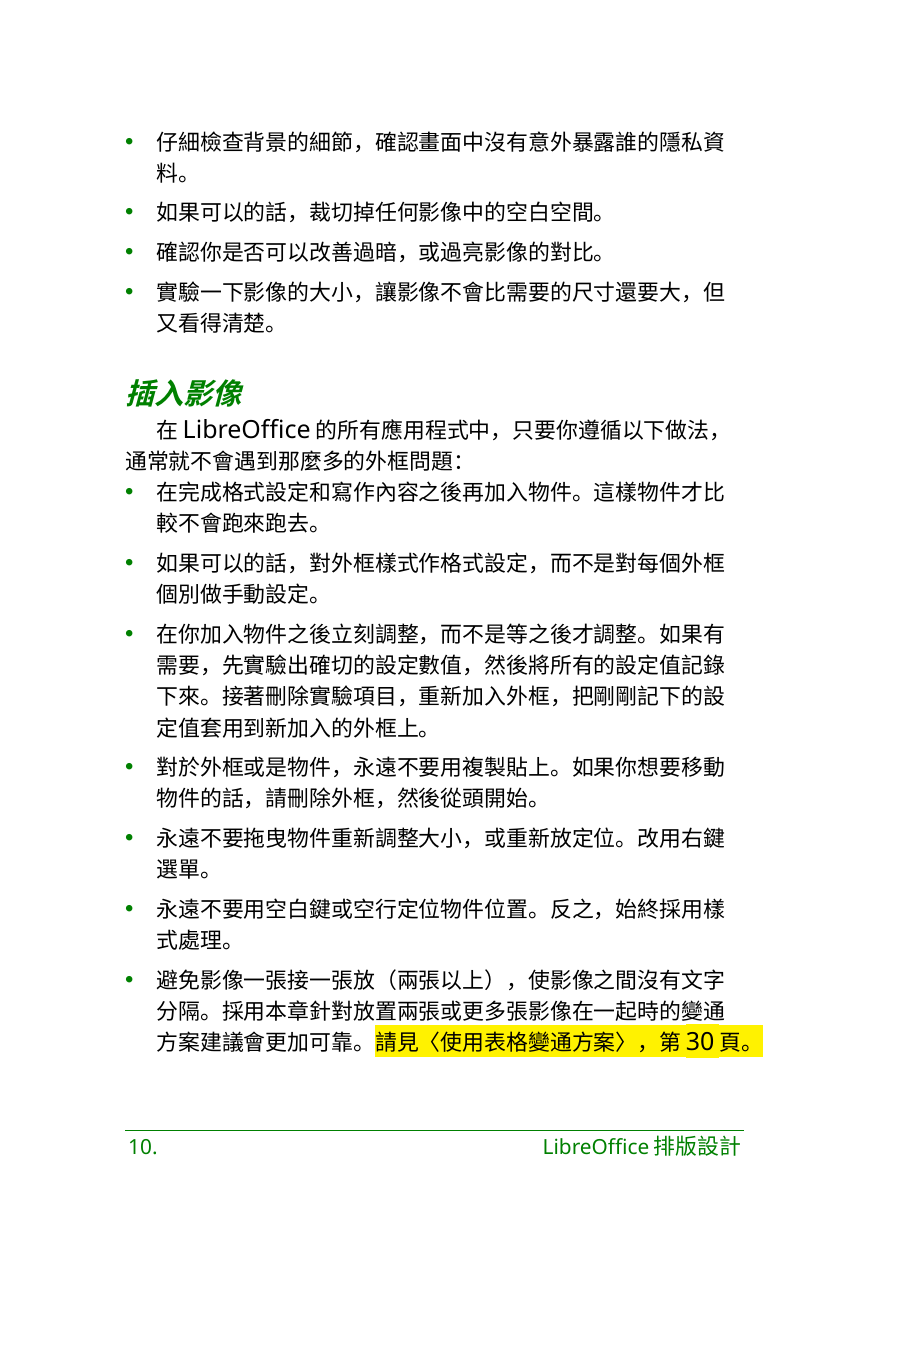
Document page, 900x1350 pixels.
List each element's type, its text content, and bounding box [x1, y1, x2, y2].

list 在完成格式設定和寫作內容之後再加入物件。這樣物件才比較不會跑來跑去。 [125, 476, 744, 538]
list 確認你是否可以改善過暗，或過亮影像的對比。 [125, 235, 744, 267]
list 實驗一下影像的大小，讓影像不會比需要的尺寸還要大，但又看得清楚。 [125, 275, 744, 337]
list 仔細檢查背景的細節，確認畫面中沒有意外暴露誰的隱私資料。 [125, 125, 744, 187]
list 如果可以的話，裁切掉任何影像中的空白空間。 [125, 196, 744, 227]
list 永遠不要用空白鍵或空行定位物件位置。反之，始終採用樣式處理。 [125, 892, 744, 955]
list 在你加入物件之後立刻調整，而不是等之後才調整。如果有需要，先實驗出確切的設定數值，然後將所有的設定值記錄下來。接著刪除實驗項目，重新加入外框，把剛剛記下的設定值套用到新加入的外框上。 [125, 617, 744, 742]
list 永遠不要拖曳物件重新調整大小，或重新放定位。改用右鍵選單。 [125, 821, 744, 884]
list 避免影像一張接一張放（兩張以上），使影像之間沒有文字分隔。採用本章針對放置兩張或更多張影像在一起時的變通方案建議會更加可靠。請見〈使用表格變通方案〉，第30頁。 [125, 963, 744, 1057]
list 對於外框或是物件，永遠不要用複製貼上。如果你想要移動物件的話，請刪除外框，然後從頭開始。 [125, 751, 744, 813]
list 如果可以的話，對外框樣式作格式設定，而不是對每個外框個別做手動設定。 [125, 546, 744, 609]
subtitle 插入影像 [125, 371, 744, 413]
text 在LibreOffice的所有應用程式中，只要你遵循以下做法，通常就不會遇到那麼多的外框問題： [125, 413, 744, 476]
